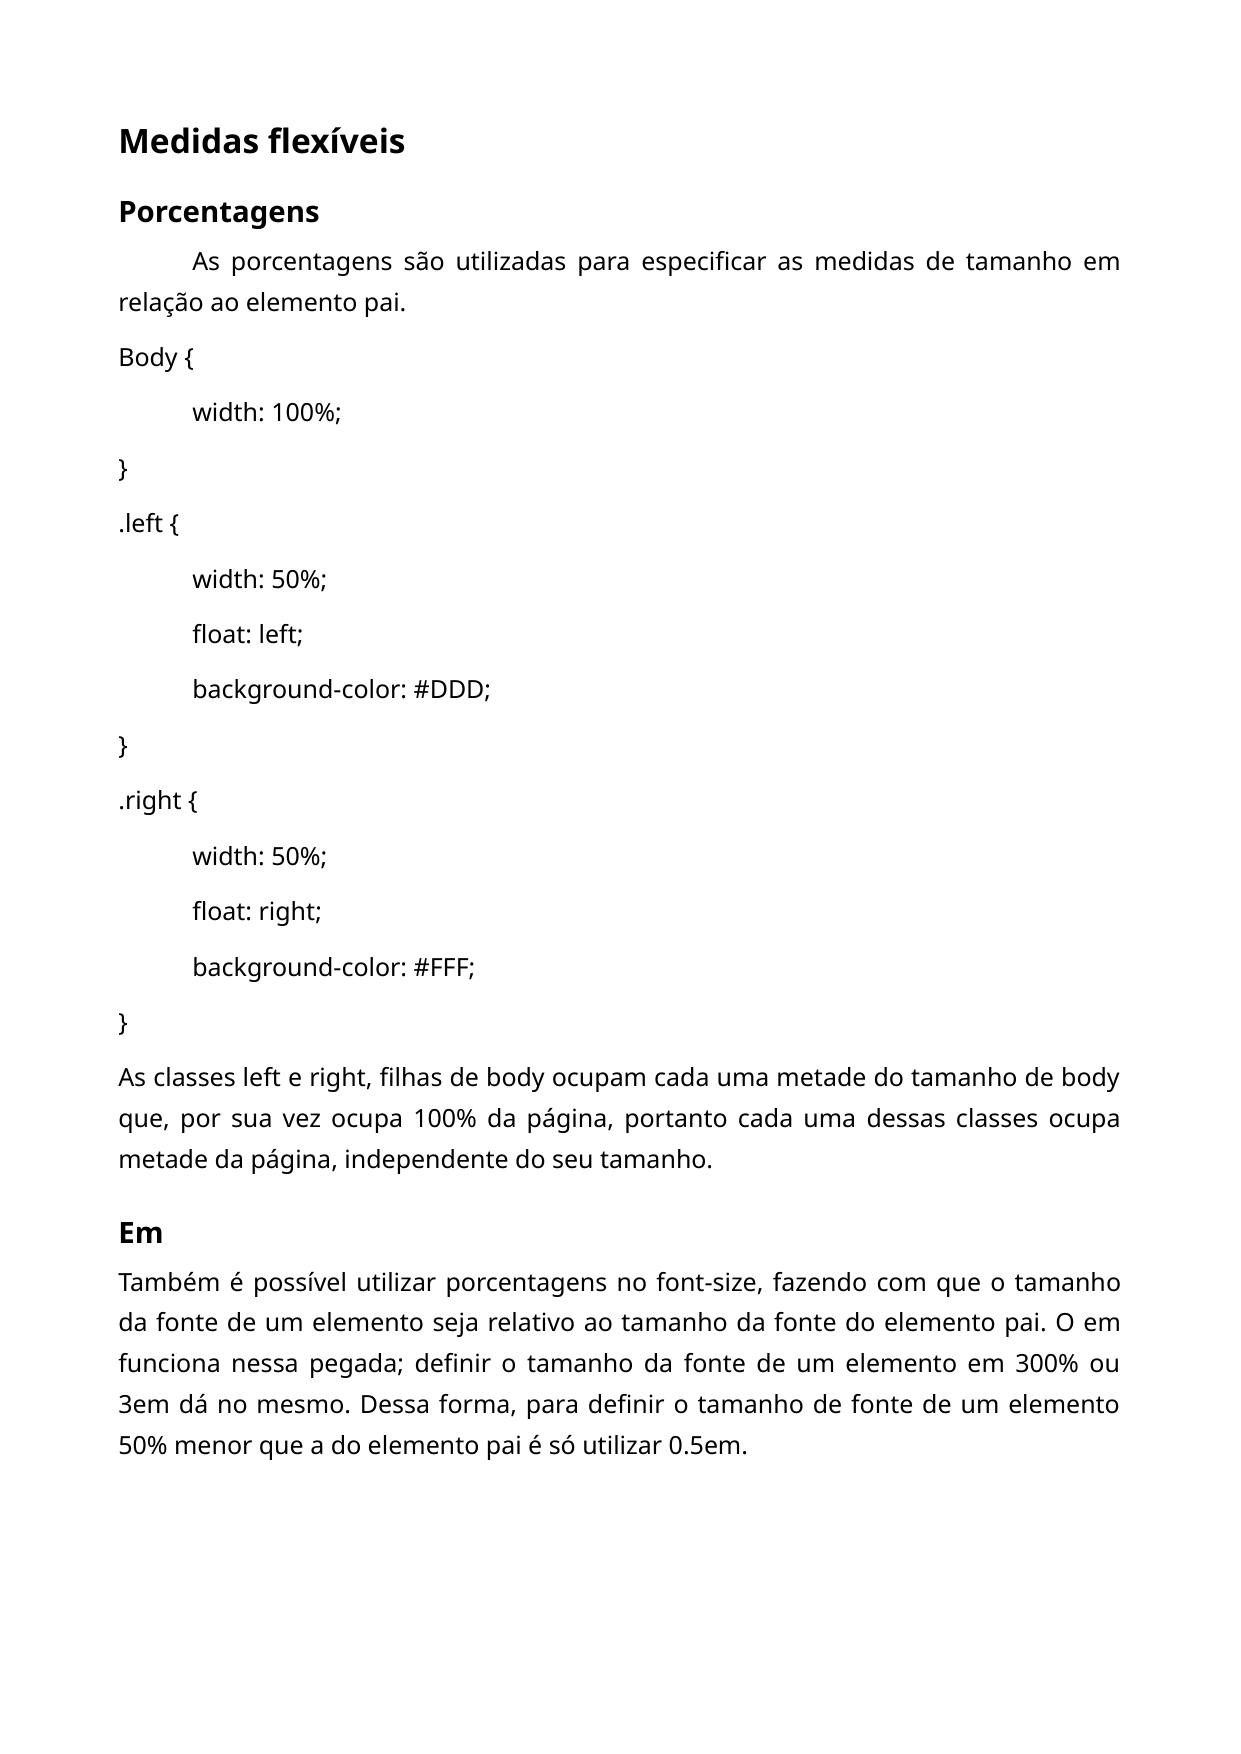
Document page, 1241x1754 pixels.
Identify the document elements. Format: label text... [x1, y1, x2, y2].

text background-color: #FFF; [118, 949, 1122, 983]
text } [118, 451, 1122, 484]
subtitle Porcentagens [118, 191, 1122, 231]
text } [118, 1005, 1122, 1039]
text width: 100%; [118, 395, 1122, 429]
text .right { [118, 783, 1122, 817]
text background-color: #DDD; [118, 672, 1122, 706]
text float: right; [118, 894, 1122, 928]
text float: left; [118, 617, 1122, 651]
text Também é possível utilizar porcentagens no font-size, fazendo com que o tamanho da fonte de um elemento seja relativo ao tamanho da fonte do elemento pai. O em funciona nessa pegada; definir o tamanho da fonte de um elemento em 300% ou 3em dá no mesmo. Dessa forma, para definir o tamanho de fonte de um elemento 50% menor que a do elemento pai é só utilizar 0.5em. [118, 1264, 1122, 1462]
text width: 50%; [118, 838, 1122, 872]
text width: 50%; [118, 561, 1122, 595]
text } [118, 728, 1122, 762]
subtitle Em [118, 1212, 1122, 1252]
text As classes left e right, filhas de body ocupam cada uma metade do tamanho de body que, por sua vez ocupa 100% da página, portanto cada uma dessas classes ocupa metade da página, independente do seu tamanho. [118, 1060, 1122, 1176]
subtitle Medidas flexíveis [118, 118, 1122, 164]
text .left { [118, 506, 1122, 540]
text Body { [118, 340, 1122, 374]
text As porcentagens são utilizadas para especificar as medidas de tamanho em relação ao elemento pai. [118, 243, 1122, 318]
